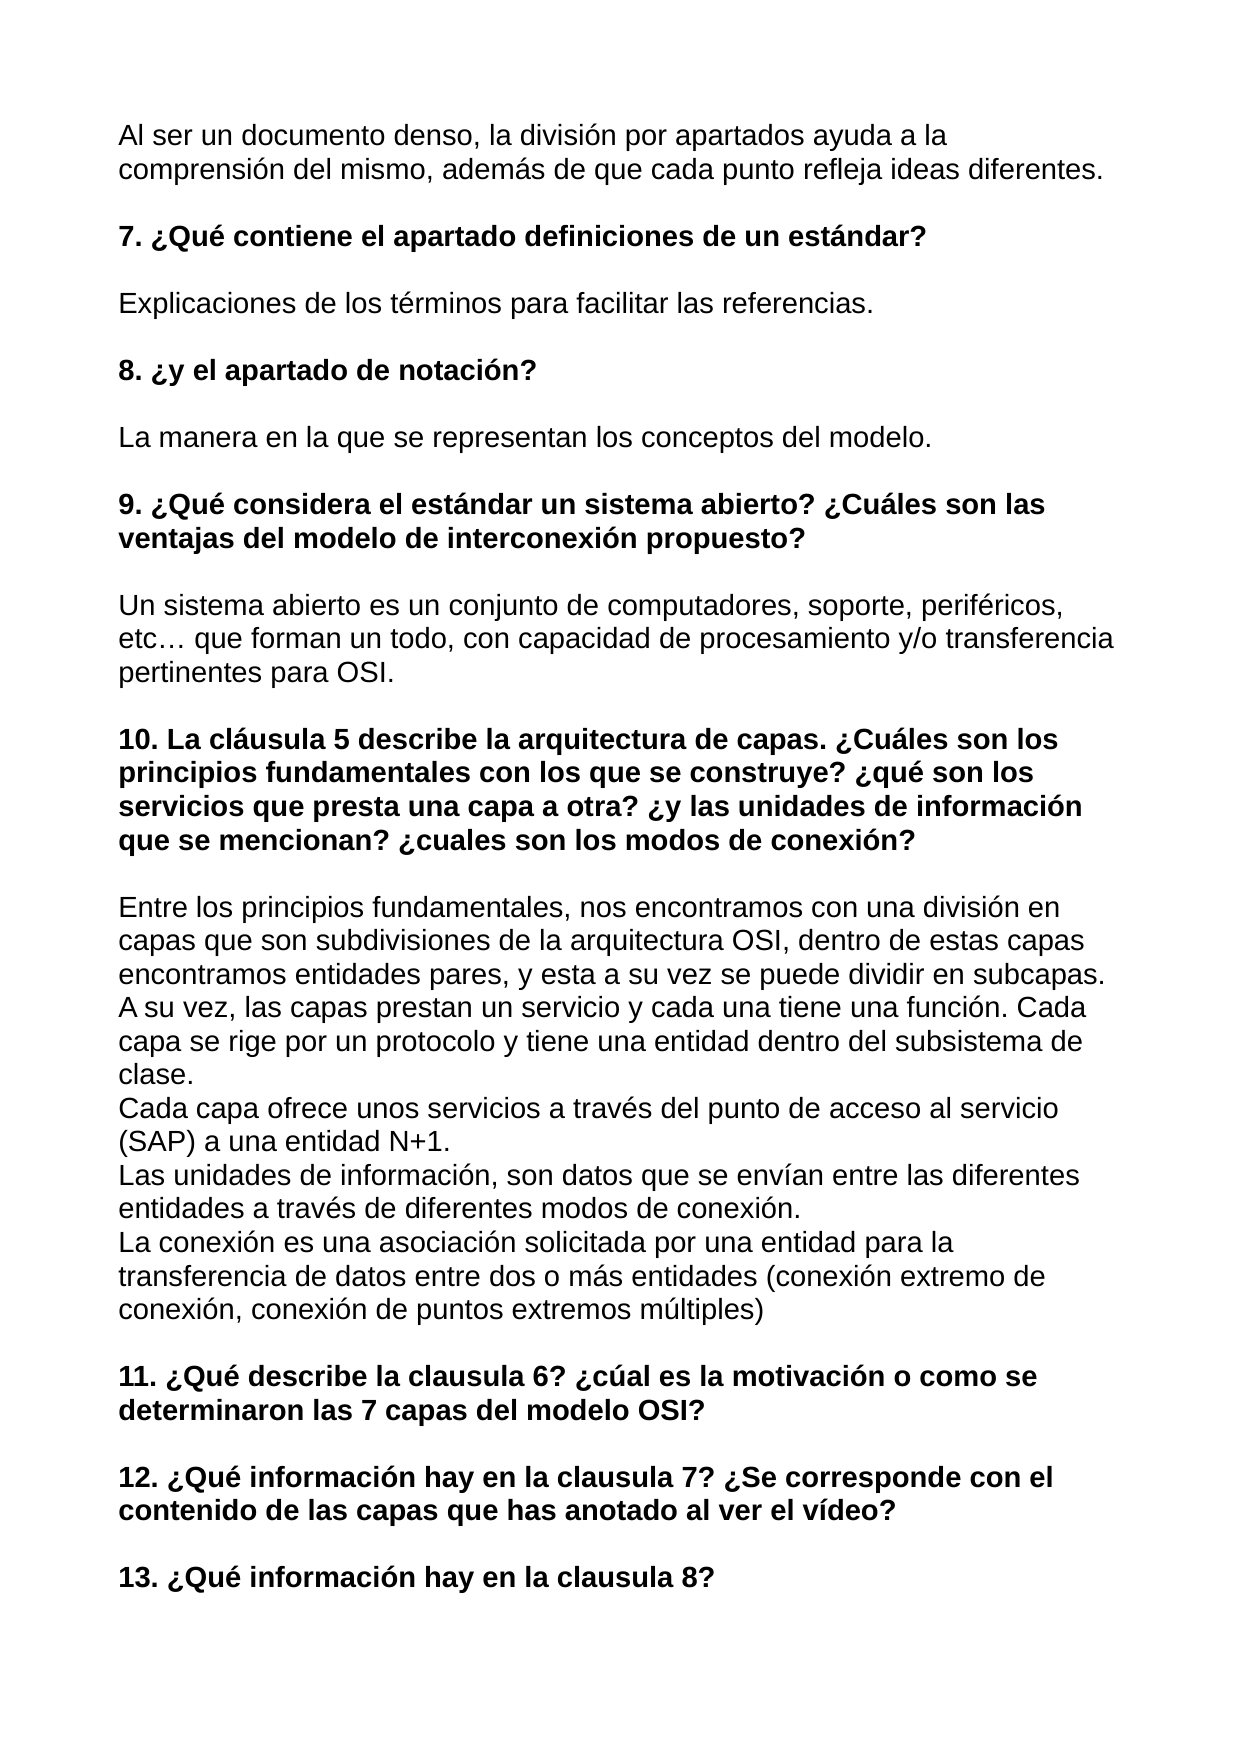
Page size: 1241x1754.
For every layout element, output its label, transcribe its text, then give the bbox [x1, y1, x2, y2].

text 11. ¿Qué describe la clausula 6? ¿cúal es la motivación o como se determinaron las 7 capas del modelo OSI? [118, 1359, 1122, 1426]
text 8. ¿y el apartado de notación? [118, 353, 1122, 386]
text Al ser un documento denso, la división por apartados ayuda a la comprensión del mismo, además de que cada punto refleja ideas diferentes. [118, 118, 1122, 185]
text Entre los principios fundamentales, nos encontramos con una división en capas que son subdivisiones de la arquitectura OSI, dentro de estas capas encontramos entidades pares, y esta a su vez se puede dividir en subcapas. [118, 889, 1122, 990]
text Un sistema abierto es un conjunto de computadores, soporte, periféricos, etc… que forman un todo, con capacidad de procesamiento y/o transferencia pertinentes para OSI. [118, 588, 1122, 688]
text A su vez, las capas prestan un servicio y cada una tiene una función. Cada capa se rige por un protocolo y tiene una entidad dentro del subsistema de clase. [118, 990, 1122, 1091]
text 9. ¿Qué considera el estándar un sistema abierto? ¿Cuáles son las ventajas del modelo de interconexión propuesto? [118, 487, 1122, 554]
text 13. ¿Qué información hay en la clausula 8? [118, 1560, 1122, 1594]
text Cada capa ofrece unos servicios a través del punto de acceso al servicio (SAP) a una entidad N+1. [118, 1091, 1122, 1158]
text La manera en la que se representan los conceptos del modelo. [118, 420, 1122, 453]
text La conexión es una asociación solicitada por una entidad para la transferencia de datos entre dos o más entidades (conexión extremo de conexión, conexión de puntos extremos múltiples) [118, 1225, 1122, 1326]
text 10. La cláusula 5 describe la arquitectura de capas. ¿Cuáles son los principios fundamentales con los que se construye? ¿qué son los servicios que presta una capa a otra? ¿y las unidades de información que se mencionan? ¿cuales son los modos de conexión? [118, 722, 1122, 856]
text Las unidades de información, son datos que se envían entre las diferentes entidades a través de diferentes modos de conexión. [118, 1158, 1122, 1225]
text 7. ¿Qué contiene el apartado definiciones de un estándar? [118, 219, 1122, 252]
text 12. ¿Qué información hay en la clausula 7? ¿Se corresponde con el contenido de las capas que has anotado al ver el vídeo? [118, 1460, 1122, 1527]
text Explicaciones de los términos para facilitar las referencias. [118, 286, 1122, 319]
